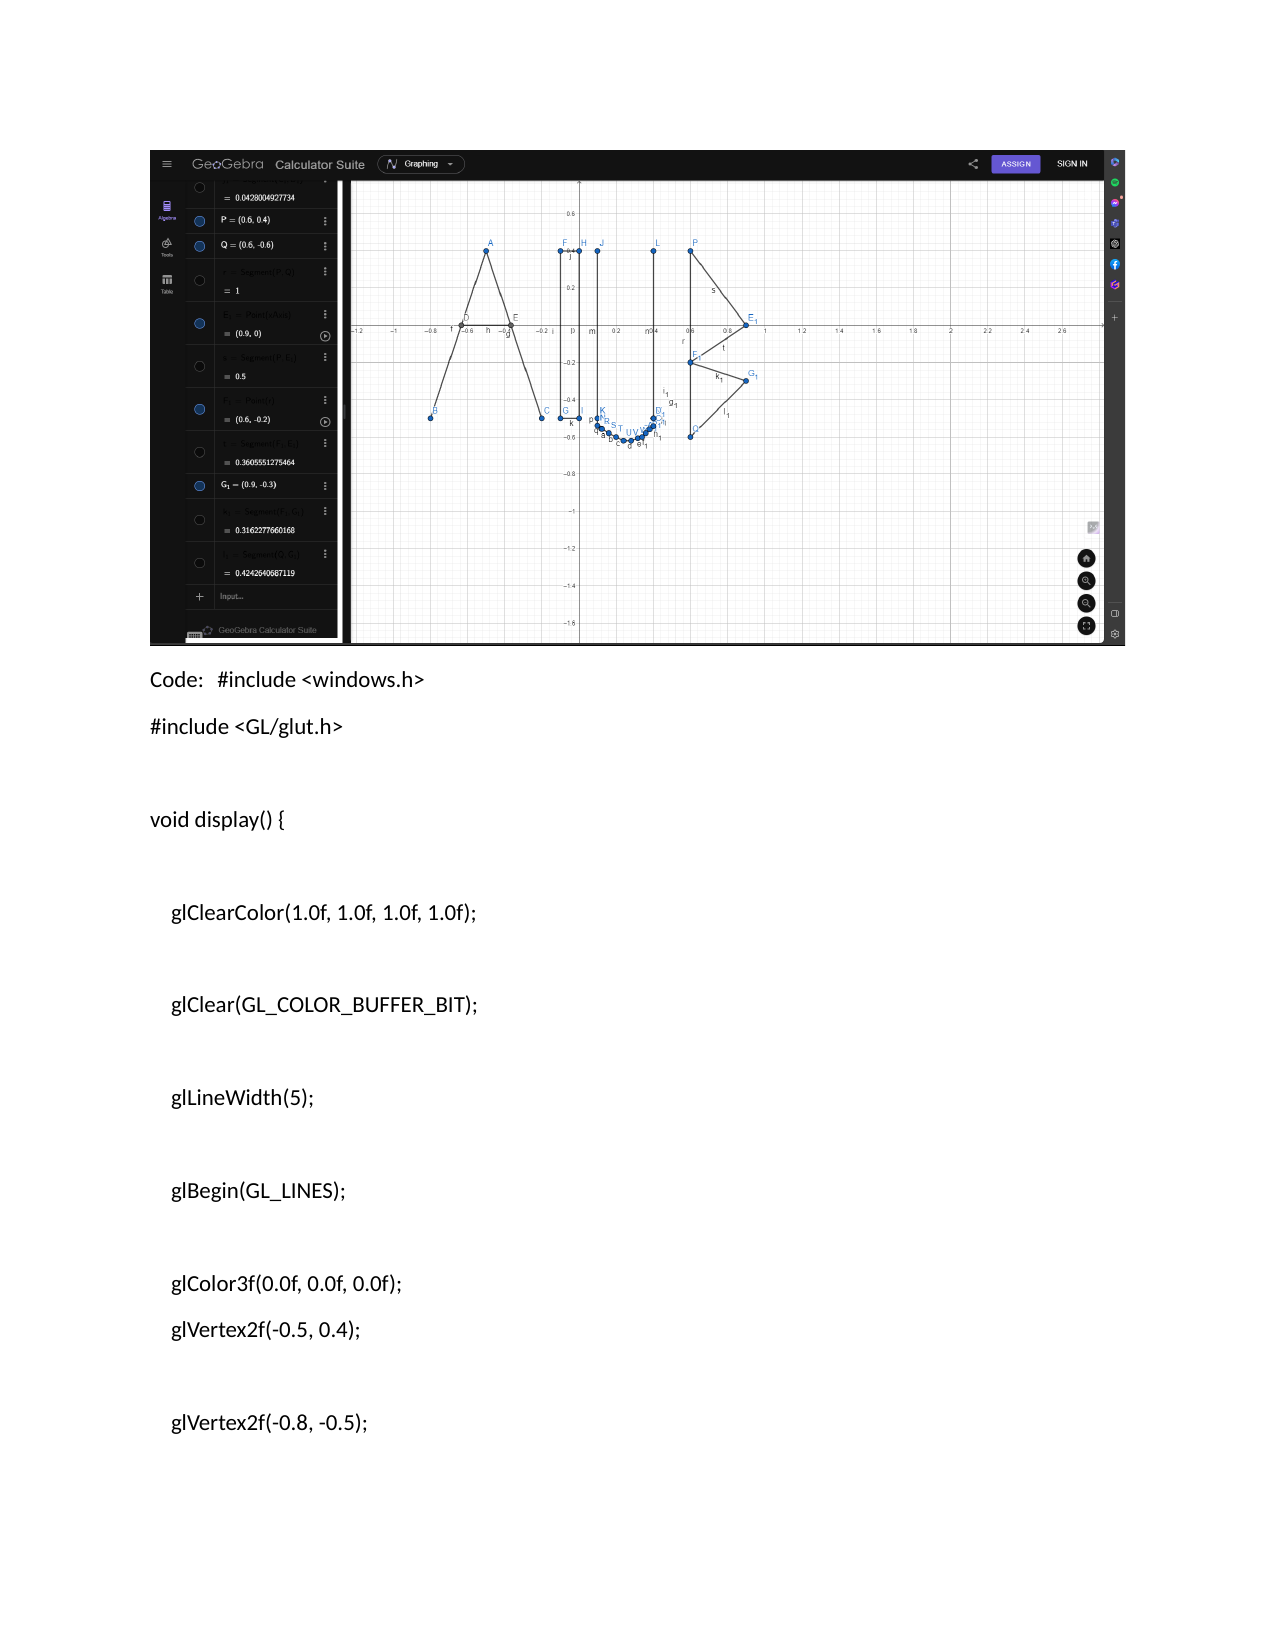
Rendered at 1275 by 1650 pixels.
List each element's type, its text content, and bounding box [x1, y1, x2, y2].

text glColor3f(0.0f, 0.0f, 0.0f); [150, 1269, 1125, 1297]
text #include <GL/glut.h> [150, 712, 1125, 741]
text glVertex2f(-0.5, 0.4); [150, 1315, 1125, 1343]
text void display() { [150, 805, 1125, 833]
text glClear(GL_COLOR_BUFFER_BIT); [150, 991, 1125, 1019]
text Code: #include <windows.h> [150, 664, 1125, 694]
text glVertex2f(-0.8, -0.5); [150, 1408, 1125, 1436]
text glLineWidth(5); [150, 1083, 1125, 1111]
text glBegin(GL_LINES); [150, 1176, 1125, 1204]
text glClearColor(1.0f, 1.0f, 1.0f, 1.0f); [150, 898, 1125, 926]
